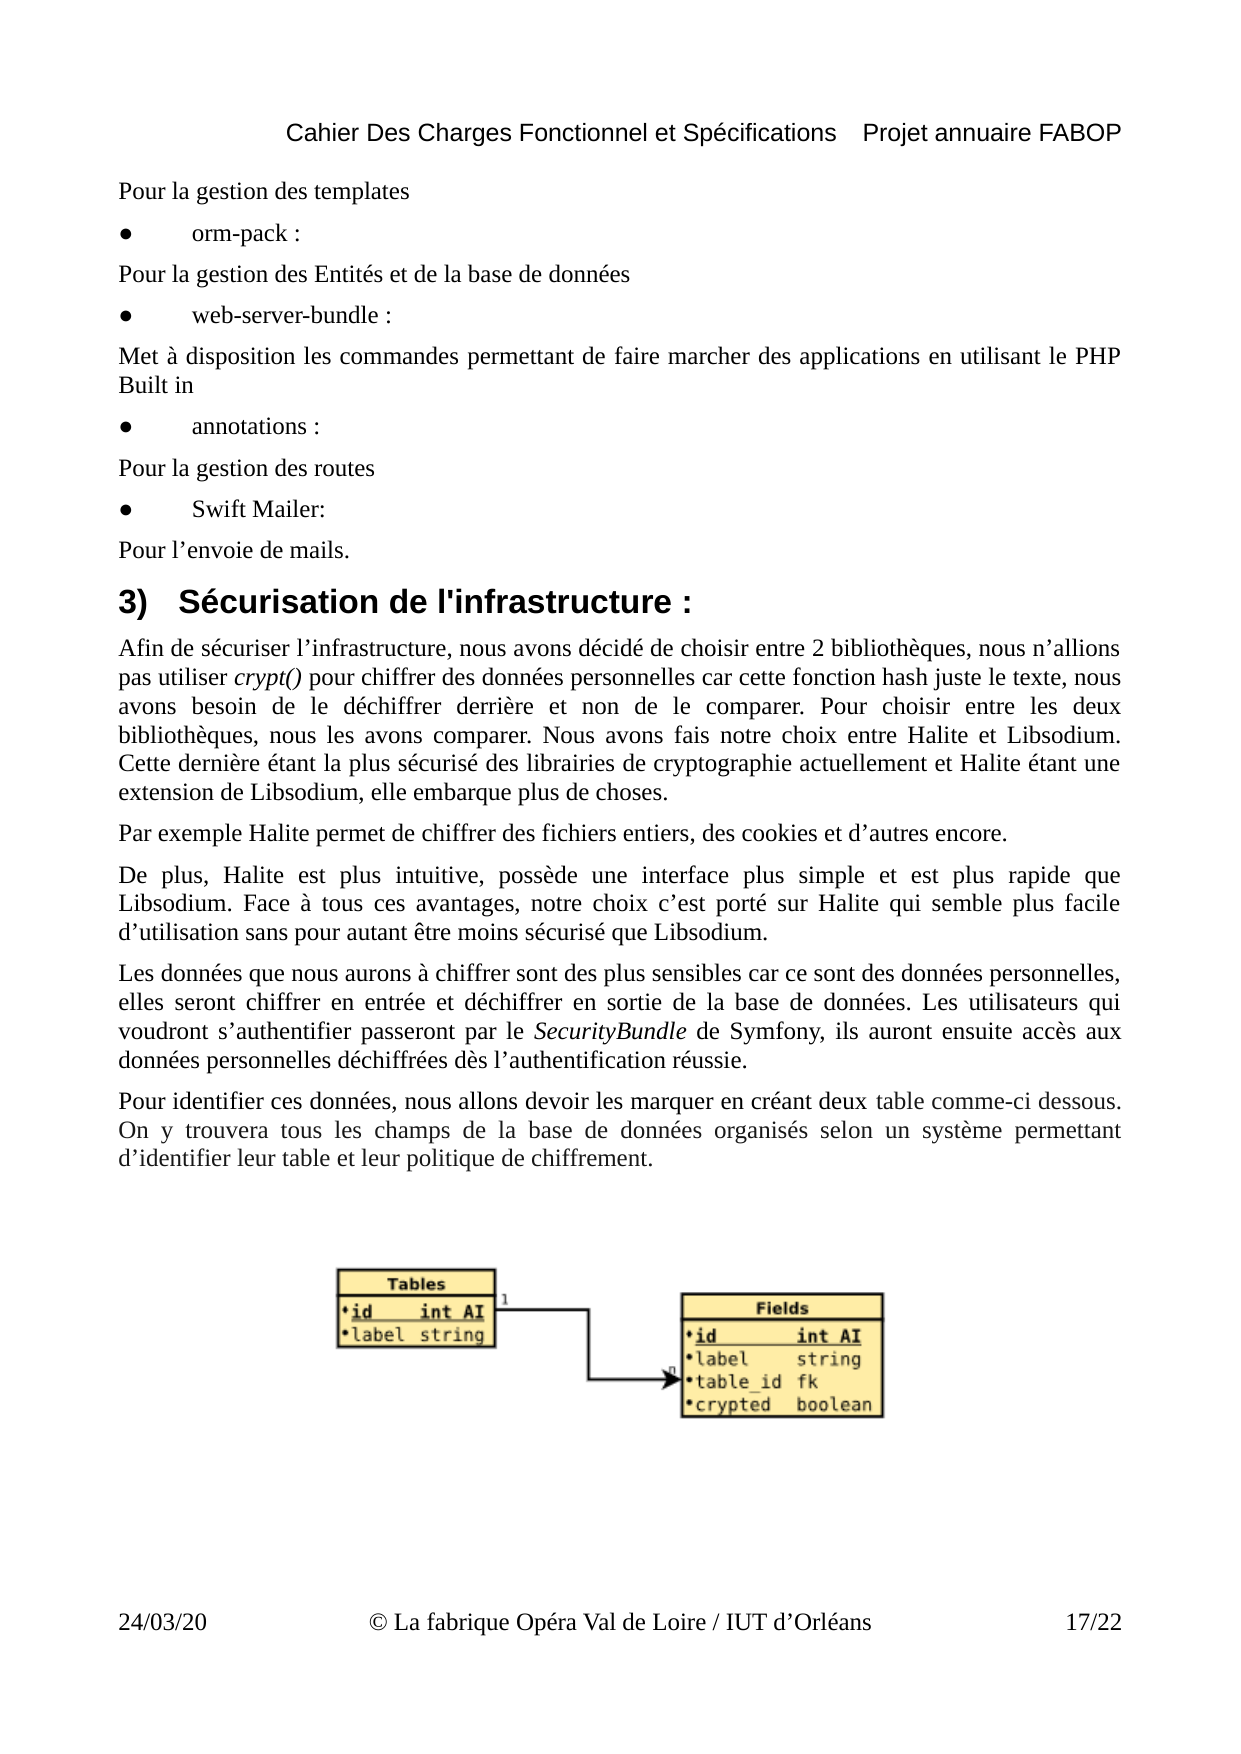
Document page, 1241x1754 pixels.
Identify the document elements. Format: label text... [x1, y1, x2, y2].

text Afin de sécuriser l’infrastructure, nous avons décidé de choisir entre 2 bibliothèques, nous n’allions pas utiliser crypt() pour chiffrer des données personnelles car cette fonction hash juste le texte, nous avons besoin de le déchiffrer derrière et non de le comparer. Pour choisir entre les deux bibliothèques, nous les avons comparer. Nous avons fais notre choix entre Halite et Libsodium. Cette dernière étant la plus sécurisé des librairies de cryptographie actuellement et Halite étant une extension de Libsodium, elle embarque plus de choses. [118, 633, 1122, 806]
picture [286, 1226, 954, 1505]
text Met à disposition les commandes permettant de faire marcher des applications en utilisant le PHP Built in [118, 341, 1122, 399]
text ● Swift Mailer: [118, 494, 1122, 523]
text Pour identifier ces données, nous allons devoir les marquer en créant deux table comme-ci dessous. On y trouvera tous les champs de la base de données organisés selon un système permettant d’identifier leur table et leur politique de chiffrement. [118, 1086, 1122, 1172]
text Par exemple Halite permet de chiffrer des fichiers entiers, des cookies et d’autres encore. [118, 818, 1122, 847]
text ● annotations : [118, 411, 1122, 440]
text ● orm-pack : [118, 218, 1122, 246]
text ● web-server-bundle : [118, 300, 1122, 329]
text Pour la gestion des routes [118, 453, 1122, 481]
subtitle Sécurisation de l'infrastructure : [118, 582, 1122, 621]
text Pour l’envoie de mails. [118, 535, 1122, 564]
text Les données que nous aurons à chiffrer sont des plus sensibles car ce sont des données personnelles, elles seront chiffrer en entrée et déchiffrer en sortie de la base de données. Les utilisateurs qui voudront s’authentifier passeront par le SecurityBundle de Symfony, ils auront ensuite accès aux données personnelles déchiffrées dès l’authentification réussie. [118, 958, 1122, 1073]
text De plus, Halite est plus intuitive, possède une interface plus simple et est plus rapide que Libsodium. Face à tous ces avantages, notre choix c’est porté sur Halite qui semble plus facile d’utilisation sans pour autant être moins sécurisé que Libsodium. [118, 860, 1122, 946]
text Pour la gestion des Entités et de la base de données [118, 259, 1122, 288]
text Pour la gestion des templates [118, 176, 1122, 205]
